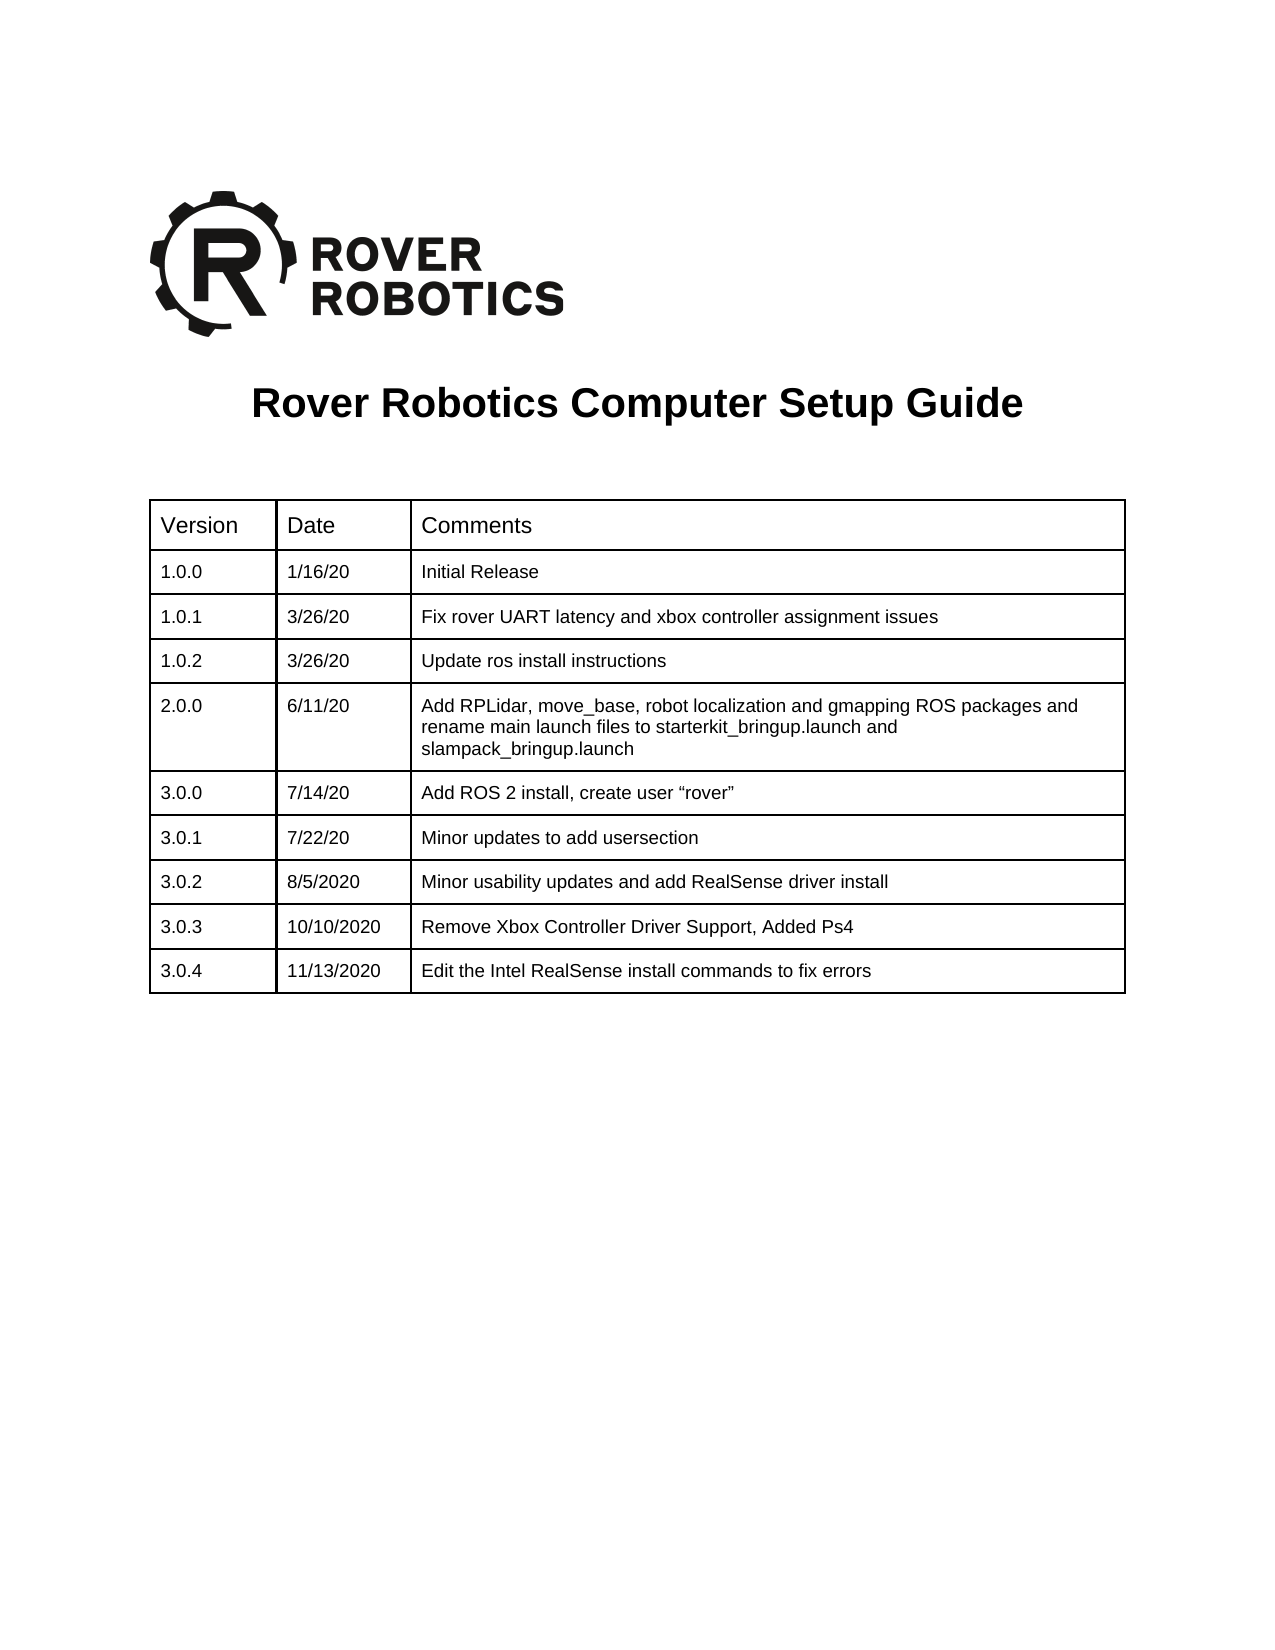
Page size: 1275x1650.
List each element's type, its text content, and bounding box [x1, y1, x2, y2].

table_header Comments [412, 501, 1124, 548]
table_cell Initial Release [412, 551, 1124, 593]
table_cell Add ROS 2 install, create user “rover” [412, 772, 1124, 814]
table_cell 3.0.1 [151, 816, 275, 858]
table_cell Edit the Intel RealSense install commands to fix errors [412, 950, 1124, 992]
table_header Date [278, 501, 410, 548]
table_cell 1.0.1 [151, 595, 275, 637]
table_cell Minor usability updates and add RealSense driver install [412, 861, 1124, 903]
table_cell 1/16/20 [278, 551, 410, 593]
table_cell 11/13/2020 [278, 950, 410, 992]
table_cell Fix rover UART latency and xbox controller assignment issues [412, 595, 1124, 637]
table_cell 3.0.0 [151, 772, 275, 814]
table_cell 3.0.2 [151, 861, 275, 903]
table_cell 7/14/20 [278, 772, 410, 814]
table_cell 3/26/20 [278, 595, 410, 637]
picture [150, 191, 564, 337]
table_cell Update ros install instructions [412, 640, 1124, 682]
table_cell 1.0.0 [151, 551, 275, 593]
table_cell 2.0.0 [151, 684, 275, 769]
table_cell 3.0.4 [151, 950, 275, 992]
table_cell 6/11/20 [278, 684, 410, 769]
subtitle Rover Robotics Computer Setup Guide [150, 378, 1125, 426]
table_cell Remove Xbox Controller Driver Support, Added Ps4 [412, 905, 1124, 947]
table_header Version [151, 501, 275, 548]
table_cell 8/5/2020 [278, 861, 410, 903]
table_cell Minor updates to add usersection [412, 816, 1124, 858]
table_cell Add RPLidar, move_base, robot localization and gmapping ROS packages and rename main launch files to starterkit_bringup.launch and slampack_bringup.launch [412, 684, 1124, 769]
table_cell 7/22/20 [278, 816, 410, 858]
table_cell 3/26/20 [278, 640, 410, 682]
table_cell 1.0.2 [151, 640, 275, 682]
table_cell 3.0.3 [151, 905, 275, 947]
table_cell 10/10/2020 [278, 905, 410, 947]
